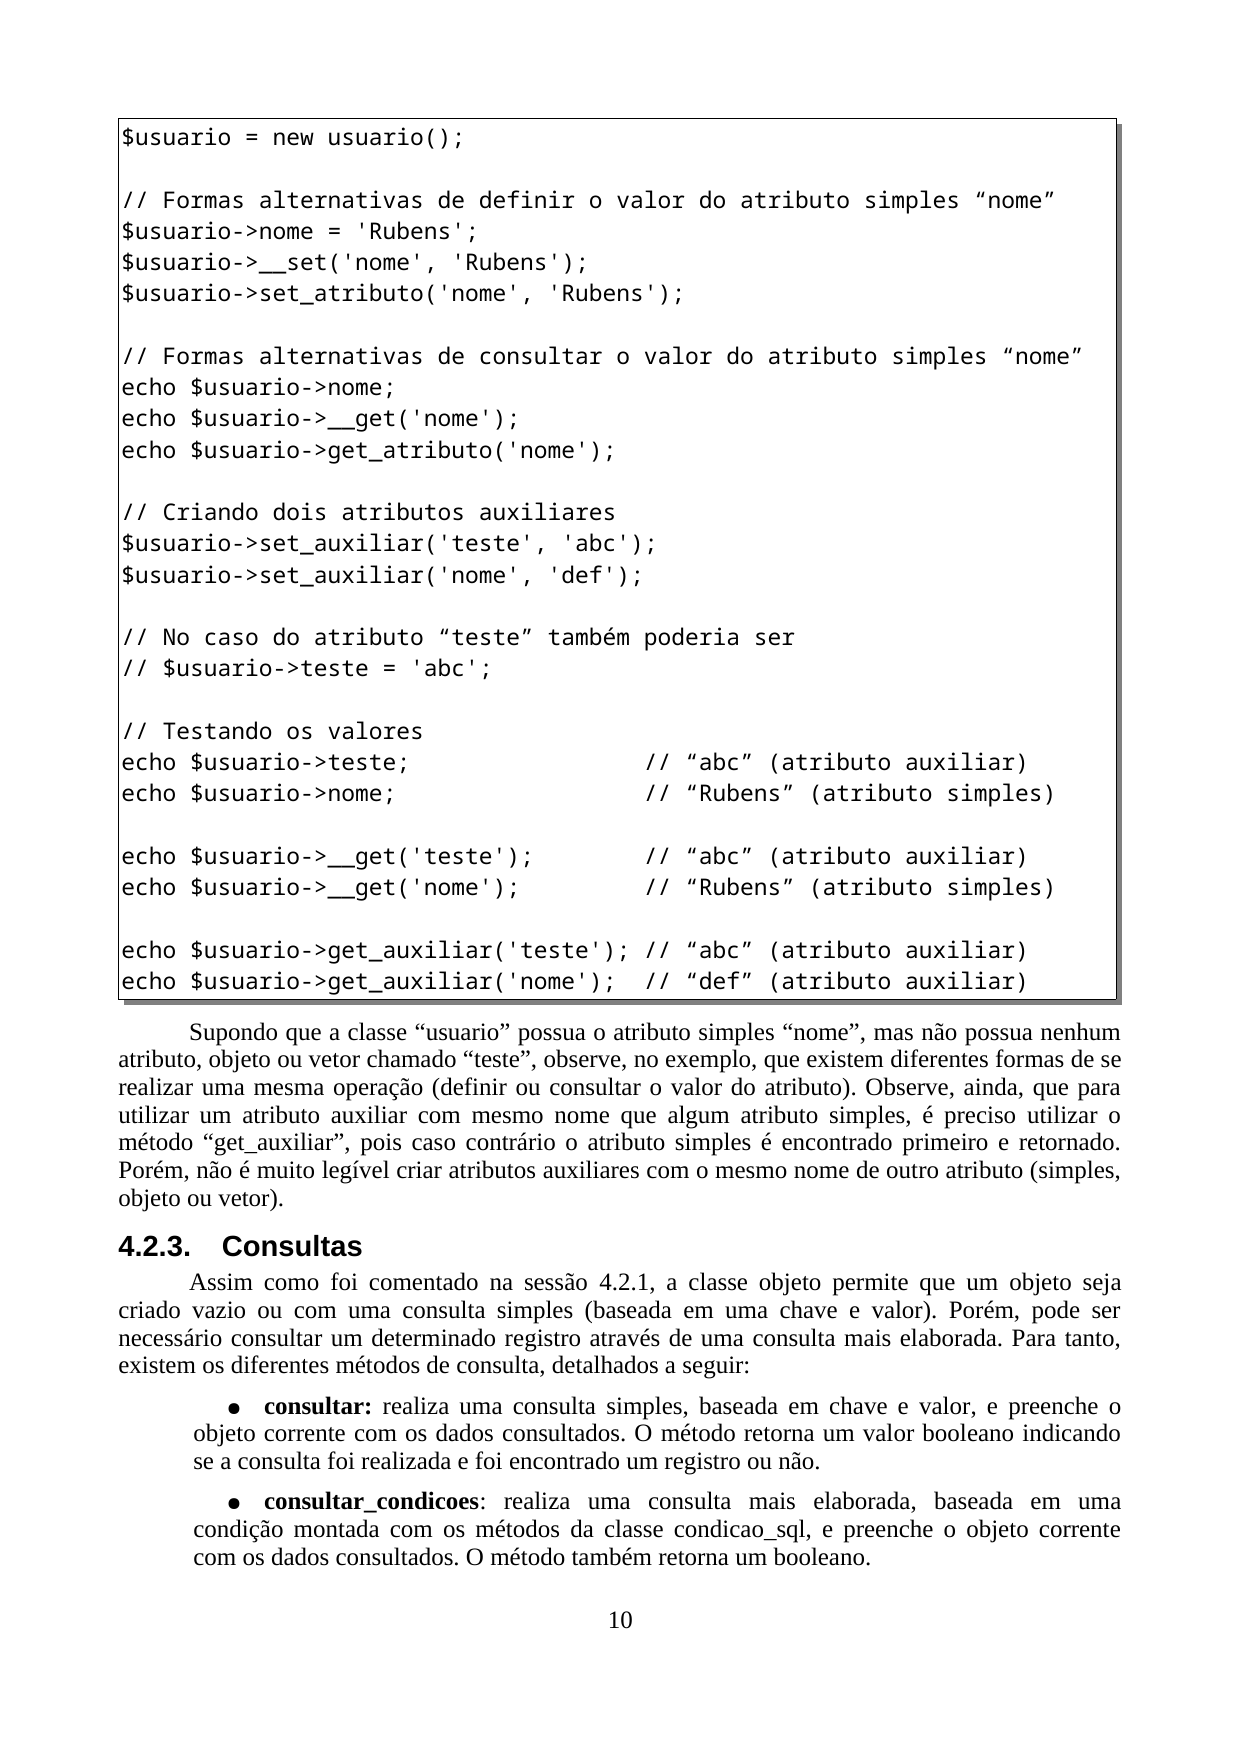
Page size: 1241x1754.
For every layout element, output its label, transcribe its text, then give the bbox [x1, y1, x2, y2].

text Supondo que a classe “usuario” possua o atributo simples “nome”, mas não possua nenhum atributo, objeto ou vetor chamado “teste”, observe, no exemplo, que existem diferentes formas de se realizar uma mesma operação (definir ou consultar o valor do atributo). Observe, ainda, que para utilizar um atributo auxiliar com mesmo nome que algum atributo simples, é preciso utilizar o método “get_auxiliar”, pois caso contrário o atributo simples é encontrado primeiro e retornado. Porém, não é muito legível criar atributos auxiliares com o mesmo nome de outro atributo (simples, objeto ou vetor). [118, 1018, 1122, 1212]
subtitle Consultas [118, 1230, 1122, 1263]
list consultar: realiza uma consulta simples, baseada em chave e valor, e preenche o objeto corrente com os dados consultados. O método retorna um valor booleano indicando se a consulta foi realizada e foi encontrado um registro ou não. [156, 1392, 1122, 1475]
list consultar_condicoes: realiza uma consulta mais elaborada, baseada em uma condição montada com os métodos da classe condicao_sql, e preenche o objeto corrente com os dados consultados. O método também retorna um booleano. [156, 1487, 1122, 1571]
text $usuario = new usuario(); // Formas alternativas de definir o valor do atributo simples “nome” $usuario->nome = 'Rubens'; $usuario->__set('nome', 'Rubens'); $usuario->set_atributo('nome', 'Rubens'); // Formas alternativas de consultar o valor do atributo simples “nome” echo $usuario->nome; echo $usuario->__get('nome'); echo $usuario->get_atributo('nome'); // Criando dois atributos auxiliares $usuario->set_auxiliar('teste', 'abc'); $usuario->set_auxiliar('nome', 'def'); // No caso do atributo “teste” também poderia ser // $usuario->teste = 'abc'; // Testando os valores echo $usuario->teste; // “abc” (atributo auxiliar) echo $usuario->nome; // “Rubens” (atributo simples) echo $usuario->__get('teste'); // “abc” (atributo auxiliar) echo $usuario->__get('nome'); // “Rubens” (atributo simples) echo $usuario->get_auxiliar('teste'); // “abc” (atributo auxiliar) echo $usuario->get_auxiliar('nome'); // “def” (atributo auxiliar) [119, 119, 1116, 999]
text Assim como foi comentado na sessão 4.2.1, a classe objeto permite que um objeto seja criado vazio ou com uma consulta simples (baseada em uma chave e valor). Porém, pode ser necessário consultar um determinado registro através de uma consulta mais elaborada. Para tanto, existem os diferentes métodos de consulta, detalhados a seguir: [118, 1268, 1122, 1379]
